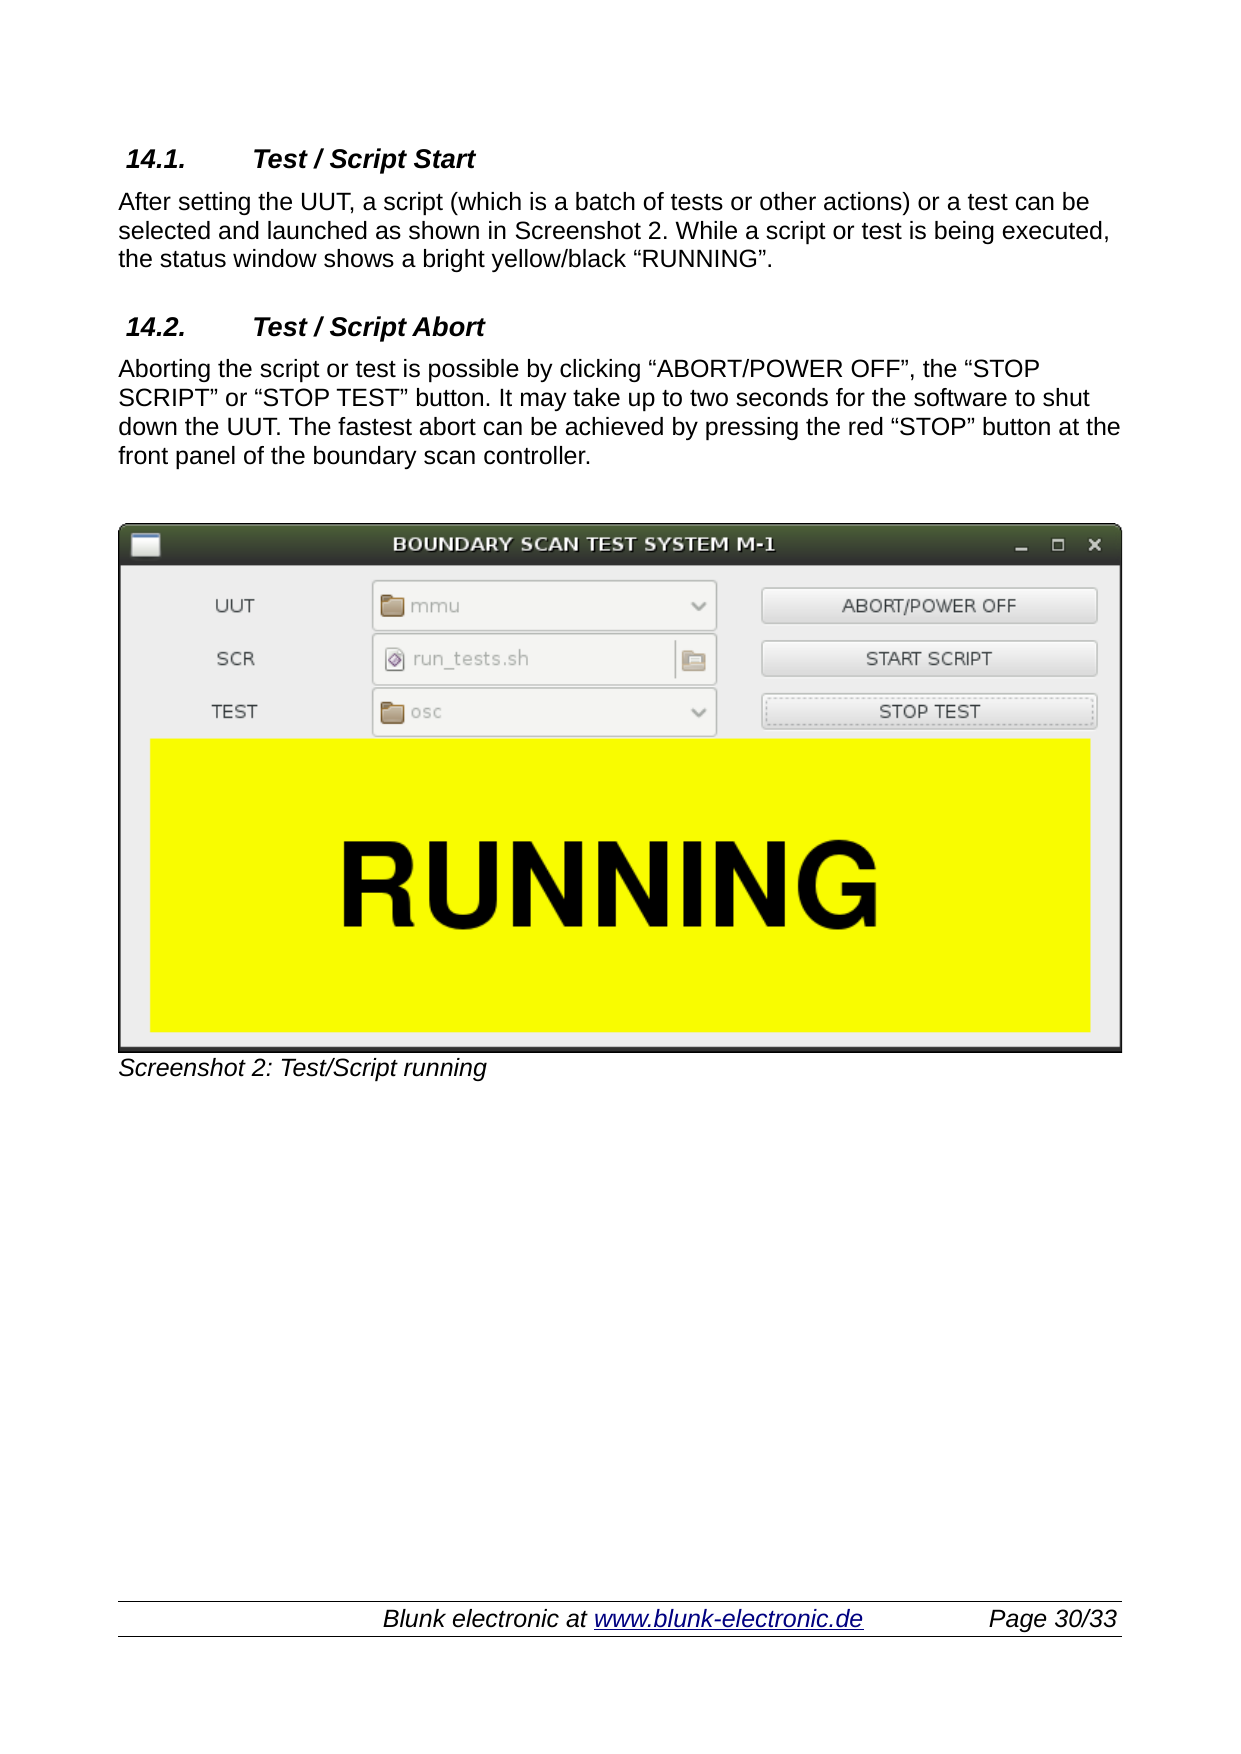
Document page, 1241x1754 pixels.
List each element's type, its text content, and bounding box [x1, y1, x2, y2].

subtitle Test / Script Start [118, 143, 1122, 174]
text Screenshot 2: Test/Script running [118, 1053, 1122, 1082]
text Aborting the script or test is possible by clicking “ABORT/POWER OFF”, the “STOP SCRIPT” or “STOP TEST” button. It may take up to two seconds for the software to shut down the UUT. The fastest abort can be achieved by pressing the red “STOP” button at the front panel of the boundary scan controller. [118, 354, 1122, 469]
subtitle Test / Script Abort [118, 311, 1122, 342]
picture [118, 523, 1123, 1053]
text After setting the UUT, a script (which is a batch of tests or other actions) or a test can be selected and launched as shown in Screenshot 2. While a script or test is being executed, the status window shows a bright yellow/black “RUNNING”. [118, 187, 1122, 273]
